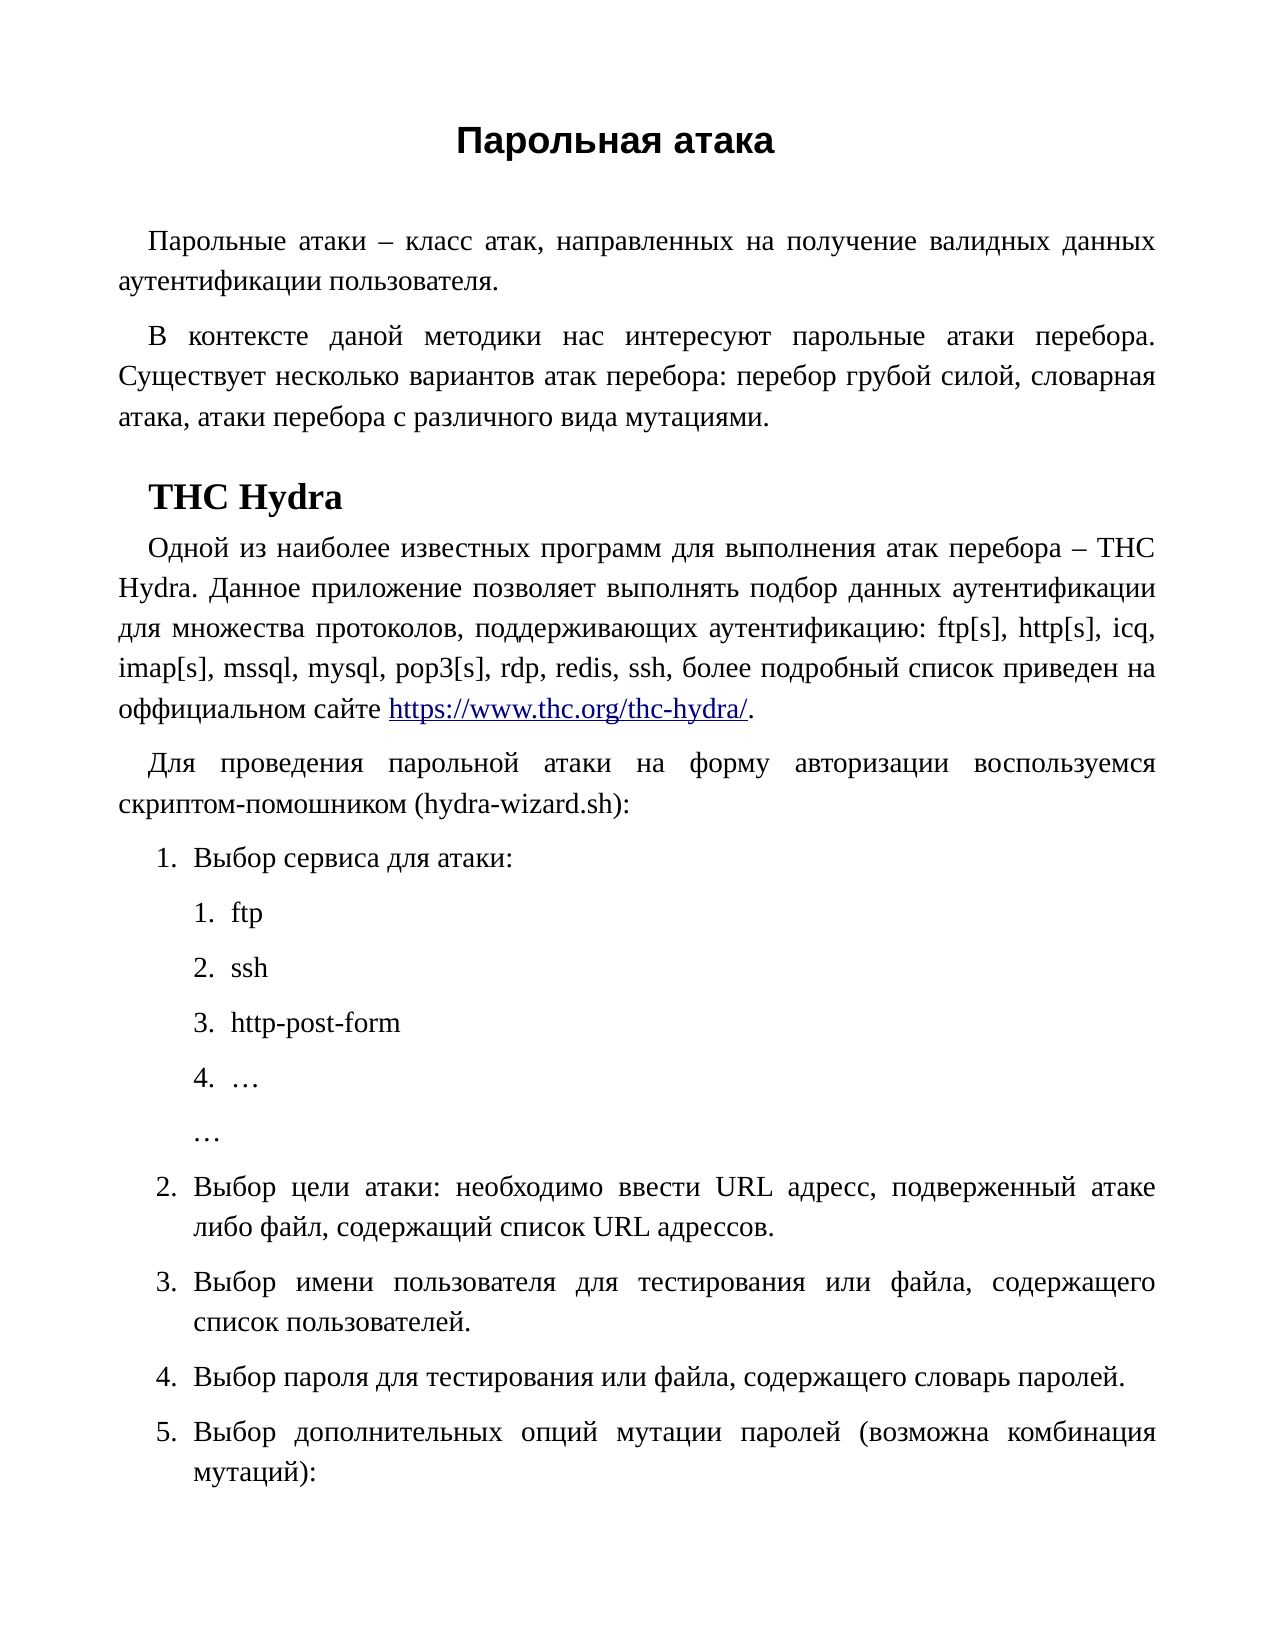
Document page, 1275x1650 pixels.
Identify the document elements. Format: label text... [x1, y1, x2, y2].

subtitle Парольная атака [118, 118, 1112, 162]
subtitle THC Hydra [118, 474, 1157, 517]
list http-post-form [193, 1005, 1157, 1038]
text В контексте даной методики нас интересуют парольные атаки перебора. Существует несколько вариантов атак перебора: перебор грубой силой, словарная атака, атаки перебора с различного вида мутациями. [118, 318, 1157, 432]
list Выбор пароля для тестирования или файла, содержащего словарь паролей. [156, 1359, 1157, 1393]
text … [118, 1114, 1157, 1148]
list ftp [193, 895, 1157, 929]
list ssh [193, 950, 1157, 984]
text Парольные атаки – класс атак, направленных на получение валидных данных аутентификации пользователя. [118, 223, 1157, 297]
text Для проведения парольной атаки на форму авторизации воспользуемся скриптом-помошником (hydra-wizard.sh): [118, 746, 1157, 819]
text Одной из наиболее известных программ для выполнения атак перебора – THC Hydra. Данное приложение позволяет выполнять подбор данных аутентификации для множества протоколов, поддерживающих аутентификацию: ftp[s], http[s], icq, imap[s], mssql, mysql, pop3[s], rdp, redis, ssh, более подробный список приведен на оффициальном сайте https://www.thc.org/thc-hydra/. [118, 530, 1157, 724]
list Выбор имени пользователя для тестирования или файла, содержащего список пользователей. [156, 1264, 1157, 1338]
list Выбор сервиса для атаки: [156, 841, 1157, 874]
list … [193, 1060, 1157, 1093]
list Выбор дополнительных опций мутации паролей (возможна комбинация мутаций): [156, 1414, 1157, 1488]
list Выбор цели атаки: необходимо ввести URL адресс, подверженный атаке либо файл, содержащий список URL адрессов. [156, 1169, 1157, 1243]
